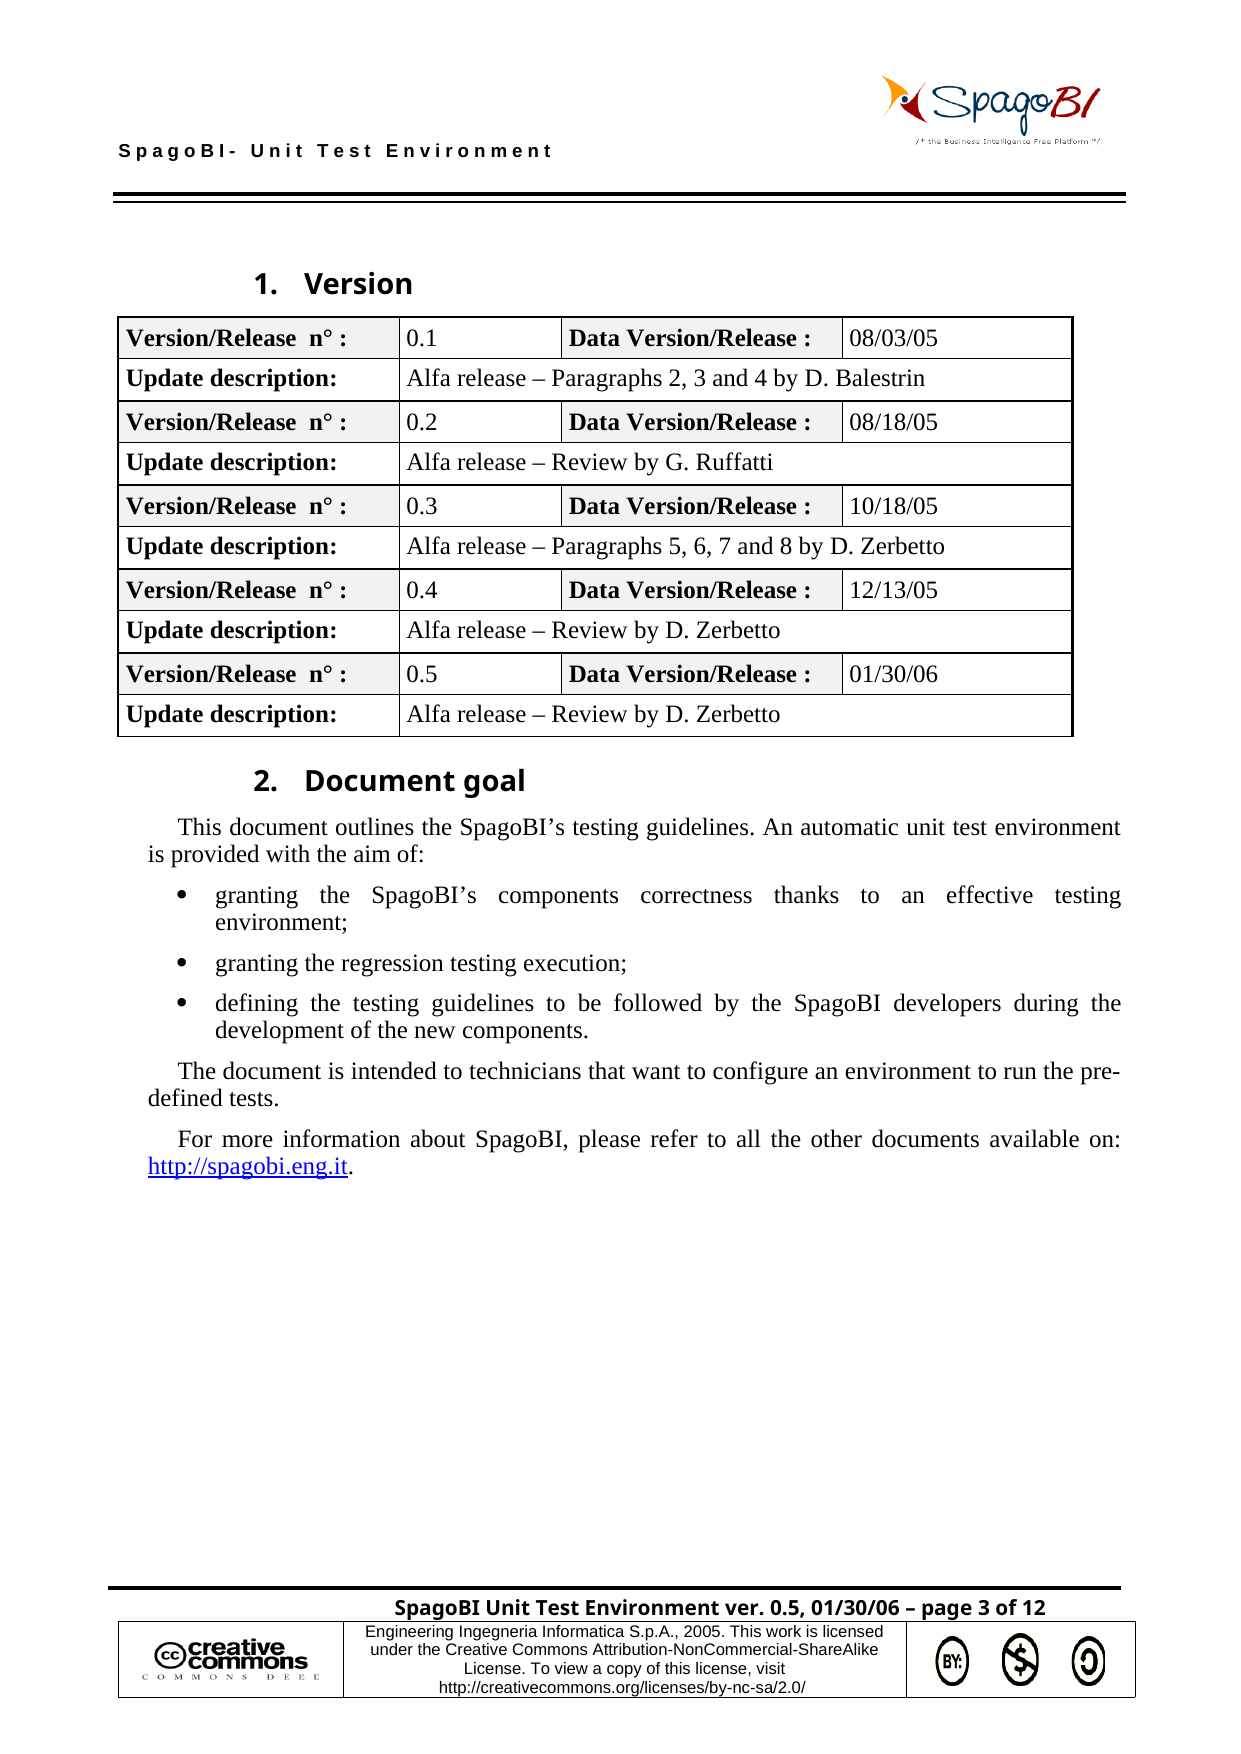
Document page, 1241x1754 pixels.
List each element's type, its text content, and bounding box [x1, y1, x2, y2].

table_cell Alfa release – Paragraphs 5, 6, 7 and 8 by D. Zerbetto [400, 527, 1071, 568]
table_cell Update description: [119, 611, 399, 652]
list granting the SpagoBI’s components correctness thanks to an effective testing environment; [177, 881, 1122, 936]
table_header 0.2 [400, 402, 561, 442]
table_cell 12/13/05 [843, 570, 1071, 610]
table_header Version/Release n° : [119, 318, 399, 358]
table_header Data Version/Release : [562, 402, 842, 442]
table_cell 01/30/06 [843, 654, 1071, 694]
table_cell 0.5 [400, 654, 561, 694]
table_header 08/18/05 [843, 402, 1071, 442]
list defining the testing guidelines to be followed by the SpagoBI developers during the development of the new components. [177, 989, 1122, 1044]
table_cell Alfa release – Review by D. Zerbetto [400, 695, 1071, 736]
table_cell Data Version/Release : [562, 654, 842, 694]
table_cell 0.4 [400, 570, 561, 610]
text For more information about SpagoBI, please refer to all the other documents available on: http://spagobi.eng.it. [148, 1125, 1122, 1180]
table_header Version/Release n° : [119, 486, 399, 526]
picture [1002, 1633, 1039, 1686]
table_header Data Version/Release : [562, 318, 842, 358]
table_cell Data Version/Release : [562, 570, 842, 610]
table_header Version/Release n° : [119, 402, 399, 442]
subtitle Version [253, 263, 1122, 303]
table_cell Alfa release – Review by G. Ruffatti [400, 443, 1071, 483]
table_header 08/03/05 [843, 318, 1071, 358]
table_header 0.3 [400, 486, 561, 526]
text This document outlines the SpagoBI’s testing guidelines. An automatic unit test environment is provided with the aim of: [148, 813, 1122, 868]
table_cell Version/Release n° : [119, 570, 399, 610]
table_cell Update description: [119, 527, 399, 568]
table_cell Update description: [119, 359, 399, 399]
table_cell Version/Release n° : [119, 654, 399, 694]
list granting the regression testing execution; [177, 949, 1122, 976]
picture [935, 1636, 969, 1686]
table_header Data Version/Release : [562, 486, 842, 526]
picture [869, 68, 1114, 149]
table_header 10/18/05 [843, 486, 1071, 526]
table_cell Alfa release – Paragraphs 2, 3 and 4 by D. Balestrin [400, 359, 1071, 399]
table_cell Update description: [119, 695, 399, 736]
table_cell Alfa release – Review by D. Zerbetto [400, 611, 1071, 652]
picture [142, 1638, 319, 1680]
text The document is intended to technicians that want to configure an environment to run the pre-defined tests. [148, 1057, 1122, 1112]
table_header 0.1 [400, 318, 561, 358]
picture [1071, 1636, 1105, 1686]
subtitle Document goal [253, 761, 1122, 800]
table_cell Update description: [119, 443, 399, 483]
